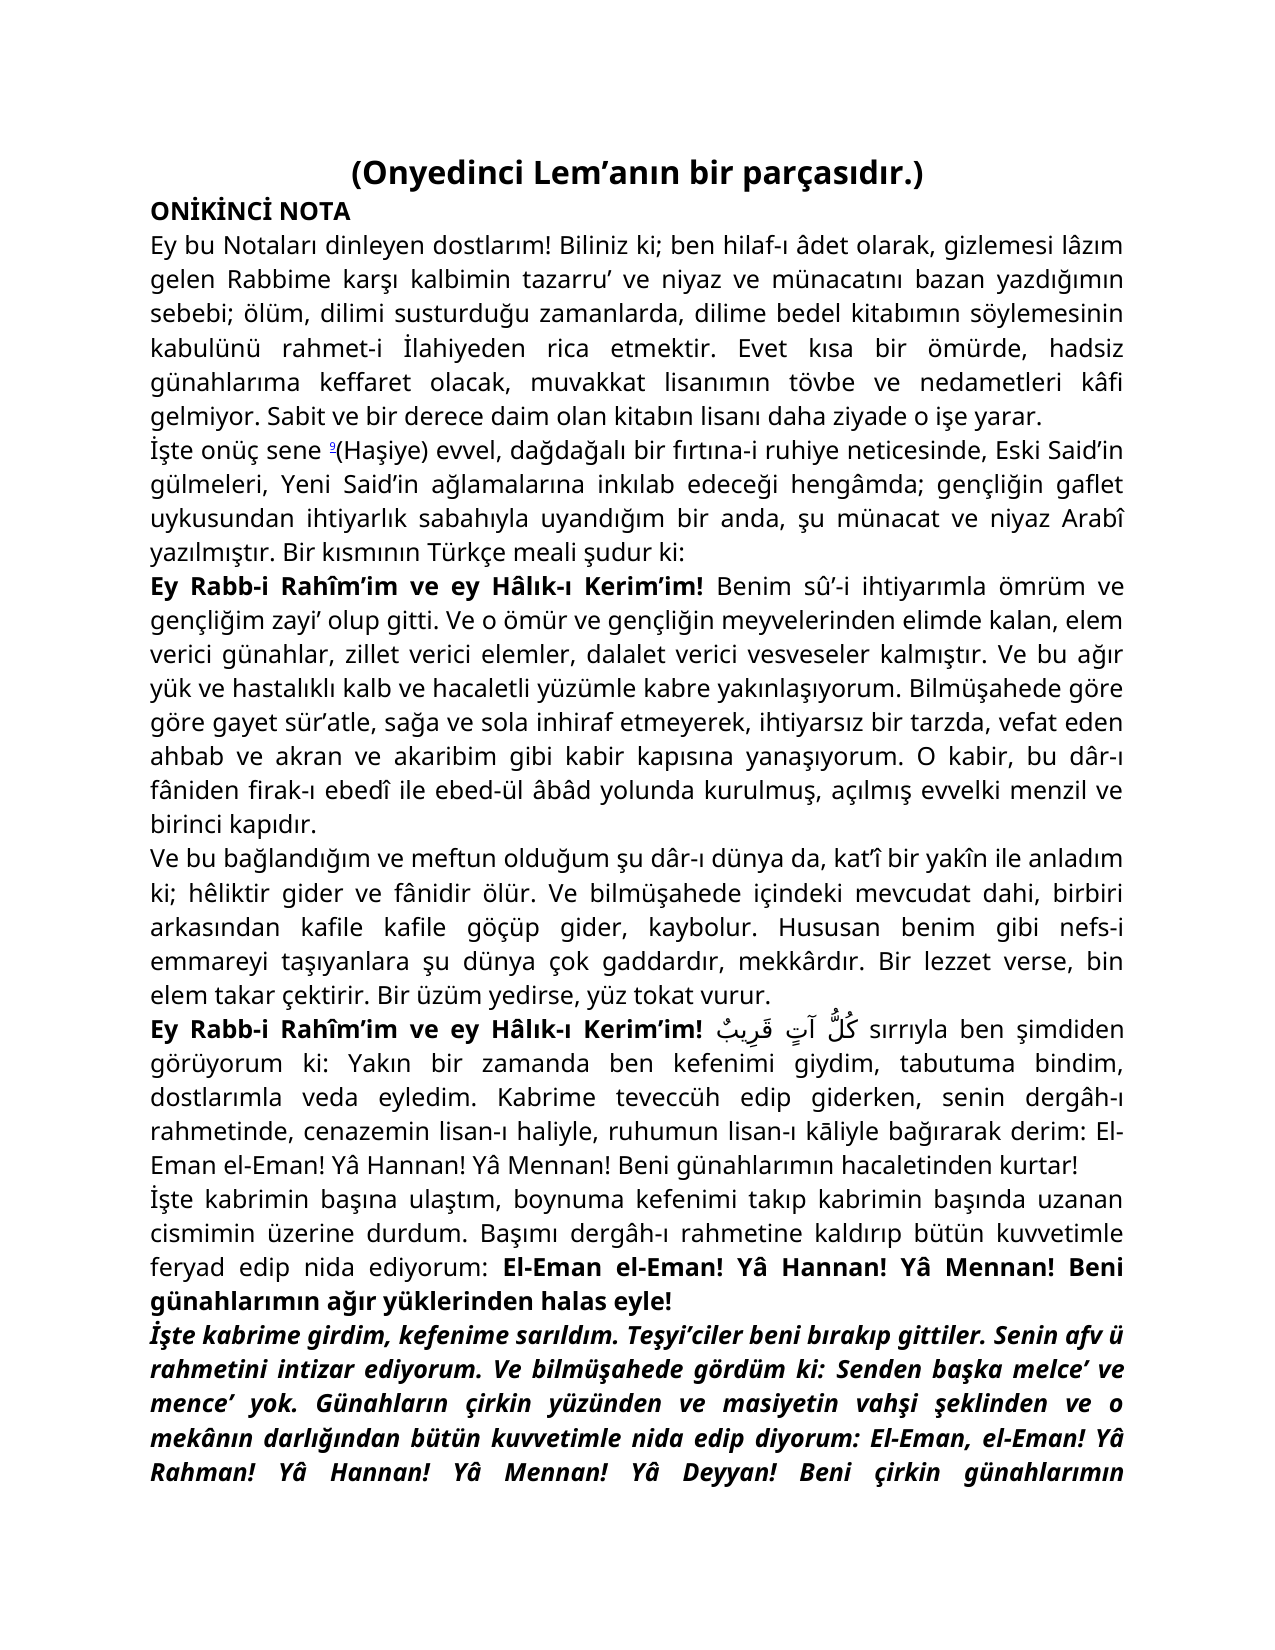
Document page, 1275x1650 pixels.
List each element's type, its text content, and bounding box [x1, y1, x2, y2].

subtitle (Onyedinci Lem’anın bir parçasıdır.) [150, 150, 1125, 194]
text Ey Rabb-i Rahîm’im ve ey Hâlık-ı Kerim’im! كُلُّ آتٍ قَرِيبٌ sırrıyla ben şimdiden görüyorum ki: Yakın bir zamanda ben kefenimi giydim, tabutuma bindim, dostlarımla veda eyledim. Kabrime teveccüh edip giderken, senin dergâh-ı rahmetinde, cenazemin lisan-ı haliyle, ruhumun lisan-ı kāliyle bağırarak derim: El-Eman el-Eman! Yâ Hannan! Yâ Mennan! Beni günahlarımın hacaletinden kurtar! [150, 1011, 1125, 1182]
text ONİKİNCİ NOTA [150, 194, 1125, 228]
text İşte kabrime girdim, kefenime sarıldım. Teşyi’ciler beni bırakıp gittiler. Senin afv ü rahmetini intizar ediyorum. Ve bilmüşahede gördüm ki: Senden başka melce’ ve mence’ yok. Günahların çirkin yüzünden ve masiyetin vahşi şeklinden ve o mekânın darlığından bütün kuvvetimle nida edip diyorum: El-Eman, el-Eman! Yâ Rahman! Yâ Hannan! Yâ Mennan! Yâ Deyyan! Beni çirkin günahlarımın [150, 1318, 1125, 1488]
text İşte kabrimin başına ulaştım, boynuma kefenimi takıp kabrimin başında uzanan cismimin üzerine durdum. Başımı dergâh-ı rahmetine kaldırıp bütün kuvvetimle feryad edip nida ediyorum: El-Eman el-Eman! Yâ Hannan! Yâ Mennan! Beni günahlarımın ağır yüklerinden halas eyle! [150, 1182, 1125, 1318]
text Ey bu Notaları dinleyen dostlarım! Biliniz ki; ben hilaf-ı âdet olarak, gizlemesi lâzım gelen Rabbime karşı kalbimin tazarru’ ve niyaz ve münacatını bazan yazdığımın sebebi; ölüm, dilimi susturduğu zamanlarda, dilime bedel kitabımın söylemesinin kabulünü rahmet-i İlahiyeden rica etmektir. Evet kısa bir ömürde, hadsiz günahlarıma keffaret olacak, muvakkat lisanımın tövbe ve nedametleri kâfi gelmiyor. Sabit ve bir derece daim olan kitabın lisanı daha ziyade o işe yarar. [150, 228, 1125, 432]
text İşte onüç sene 9(Haşiye) evvel, dağdağalı bir fırtına-i ruhiye neticesinde, Eski Said’in gülmeleri, Yeni Said’in ağlamalarına inkılab edeceği hengâmda; gençliğin gaflet uykusundan ihtiyarlık sabahıyla uyandığım bir anda, şu münacat ve niyaz Arabî yazılmıştır. Bir kısmının Türkçe meali şudur ki: [150, 432, 1125, 569]
text Ve bu bağlandığım ve meftun olduğum şu dâr-ı dünya da, kat’î bir yakîn ile anladım ki; hêliktir gider ve fânidir ölür. Ve bilmüşahede içindeki mevcudat dahi, birbiri arkasından kafile kafile göçüp gider, kaybolur. Hususan benim gibi nefs-i emmareyi taşıyanlara şu dünya çok gaddardır, mekkârdır. Bir lezzet verse, bin elem takar çektirir. Bir üzüm yedirse, yüz tokat vurur. [150, 841, 1125, 1011]
text Ey Rabb-i Rahîm’im ve ey Hâlık-ı Kerim’im! Benim sû’-i ihtiyarımla ömrüm ve gençliğim zayi’ olup gitti. Ve o ömür ve gençliğin meyvelerinden elimde kalan, elem verici günahlar, zillet verici elemler, dalalet verici vesveseler kalmıştır. Ve bu ağır yük ve hastalıklı kalb ve hacaletli yüzümle kabre yakınlaşıyorum. Bilmüşahede göre göre gayet sür’atle, sağa ve sola inhiraf etmeyerek, ihtiyarsız bir tarzda, vefat eden ahbab ve akran ve akaribim gibi kabir kapısına yanaşıyorum. O kabir, bu dâr-ı fâniden firak-ı ebedî ile ebed-ül âbâd yolunda kurulmuş, açılmış evvelki menzil ve birinci kapıdır. [150, 569, 1125, 841]
